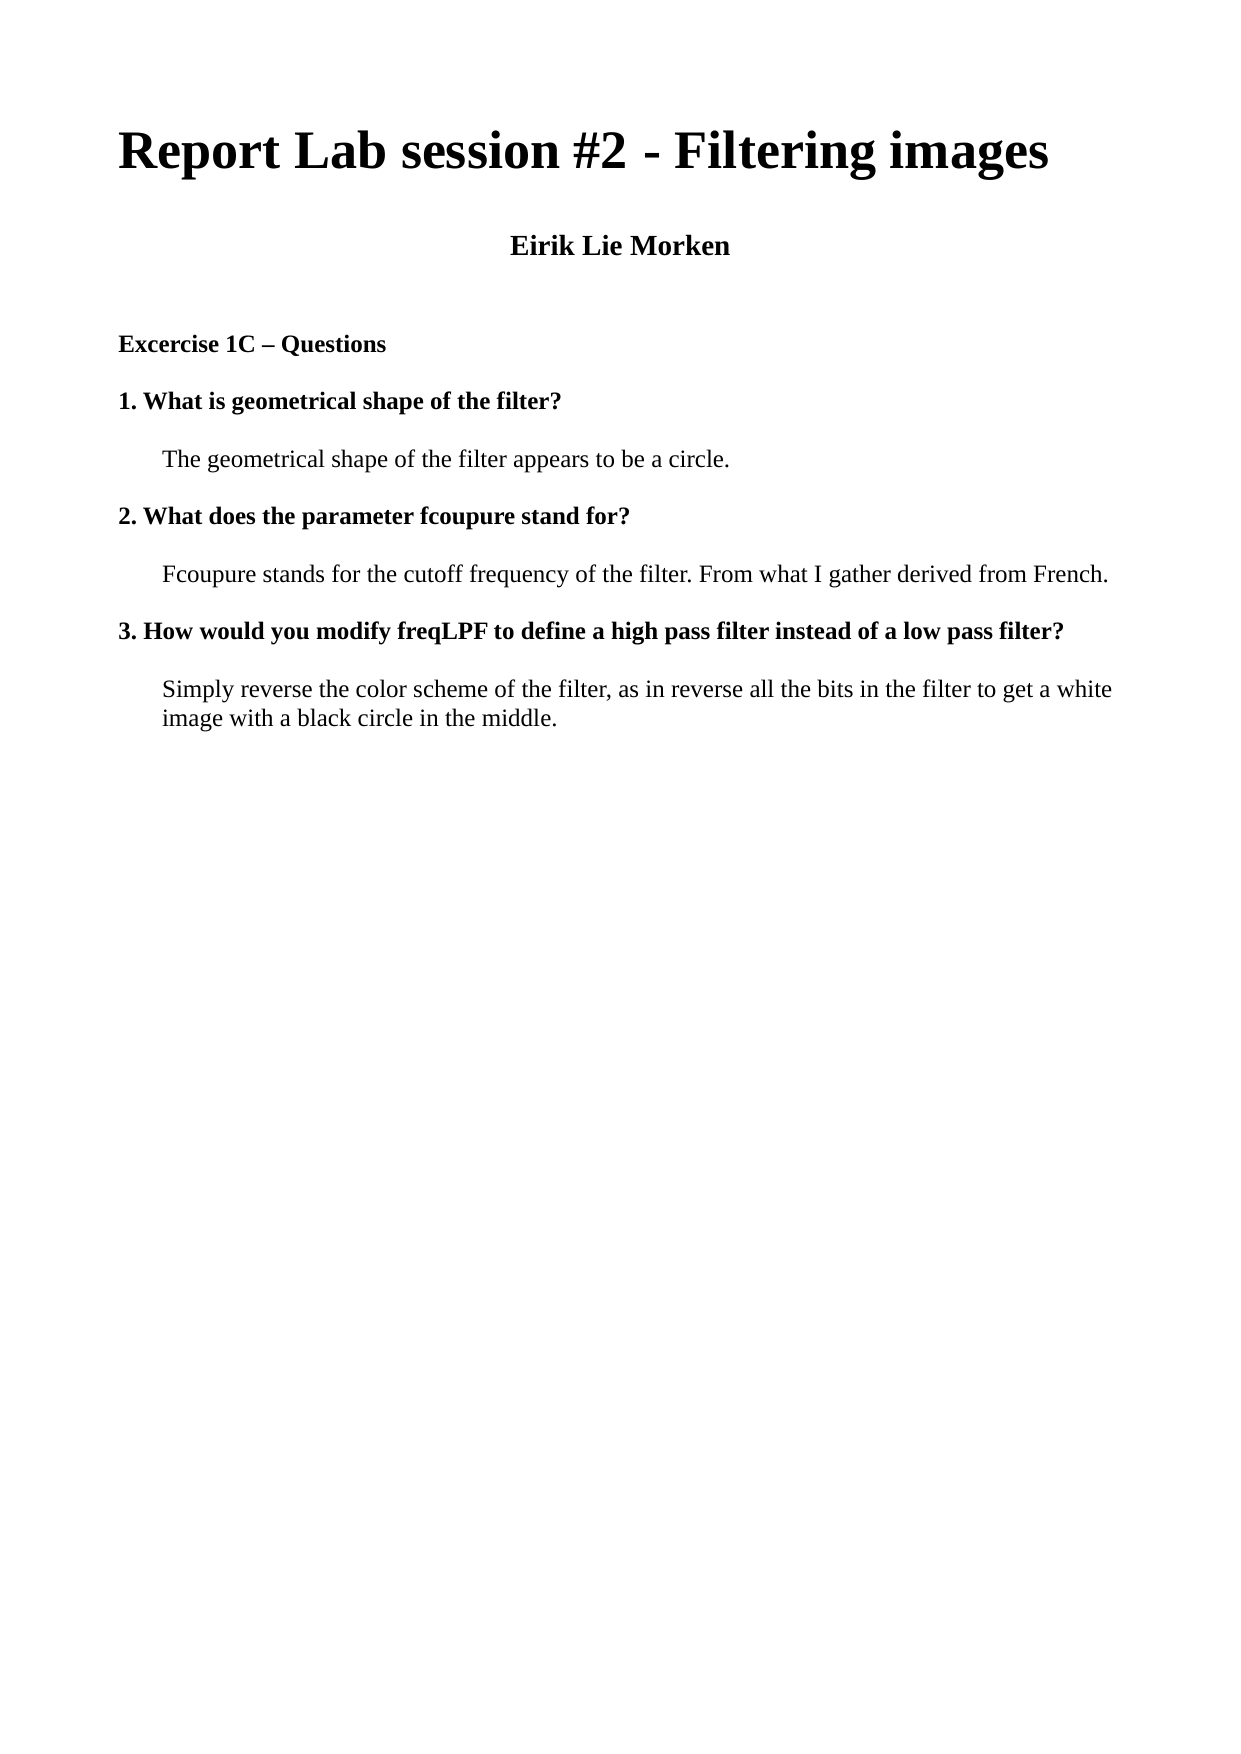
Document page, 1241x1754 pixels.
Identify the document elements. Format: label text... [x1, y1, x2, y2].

text Report Lab session #2 - Filtering images [118, 118, 1122, 180]
text 3. How would you modify freqLPF to define a high pass filter instead of a low pass filter? [118, 616, 1122, 645]
text The geometrical shape of the filter appears to be a circle. [118, 444, 1122, 473]
text Eirik Lie Morken [118, 228, 1122, 262]
text Simply reverse the color scheme of the filter, as in reverse all the bits in the filter to get a white image with a black circle in the middle. [118, 674, 1122, 731]
text Fcoupure stands for the cutoff frequency of the filter. From what I gather derived from French. [118, 559, 1122, 588]
text Excercise 1C – Questions 1. What is geometrical shape of the filter? [118, 329, 1122, 415]
text 2. What does the parameter fcoupure stand for? [118, 501, 1122, 530]
